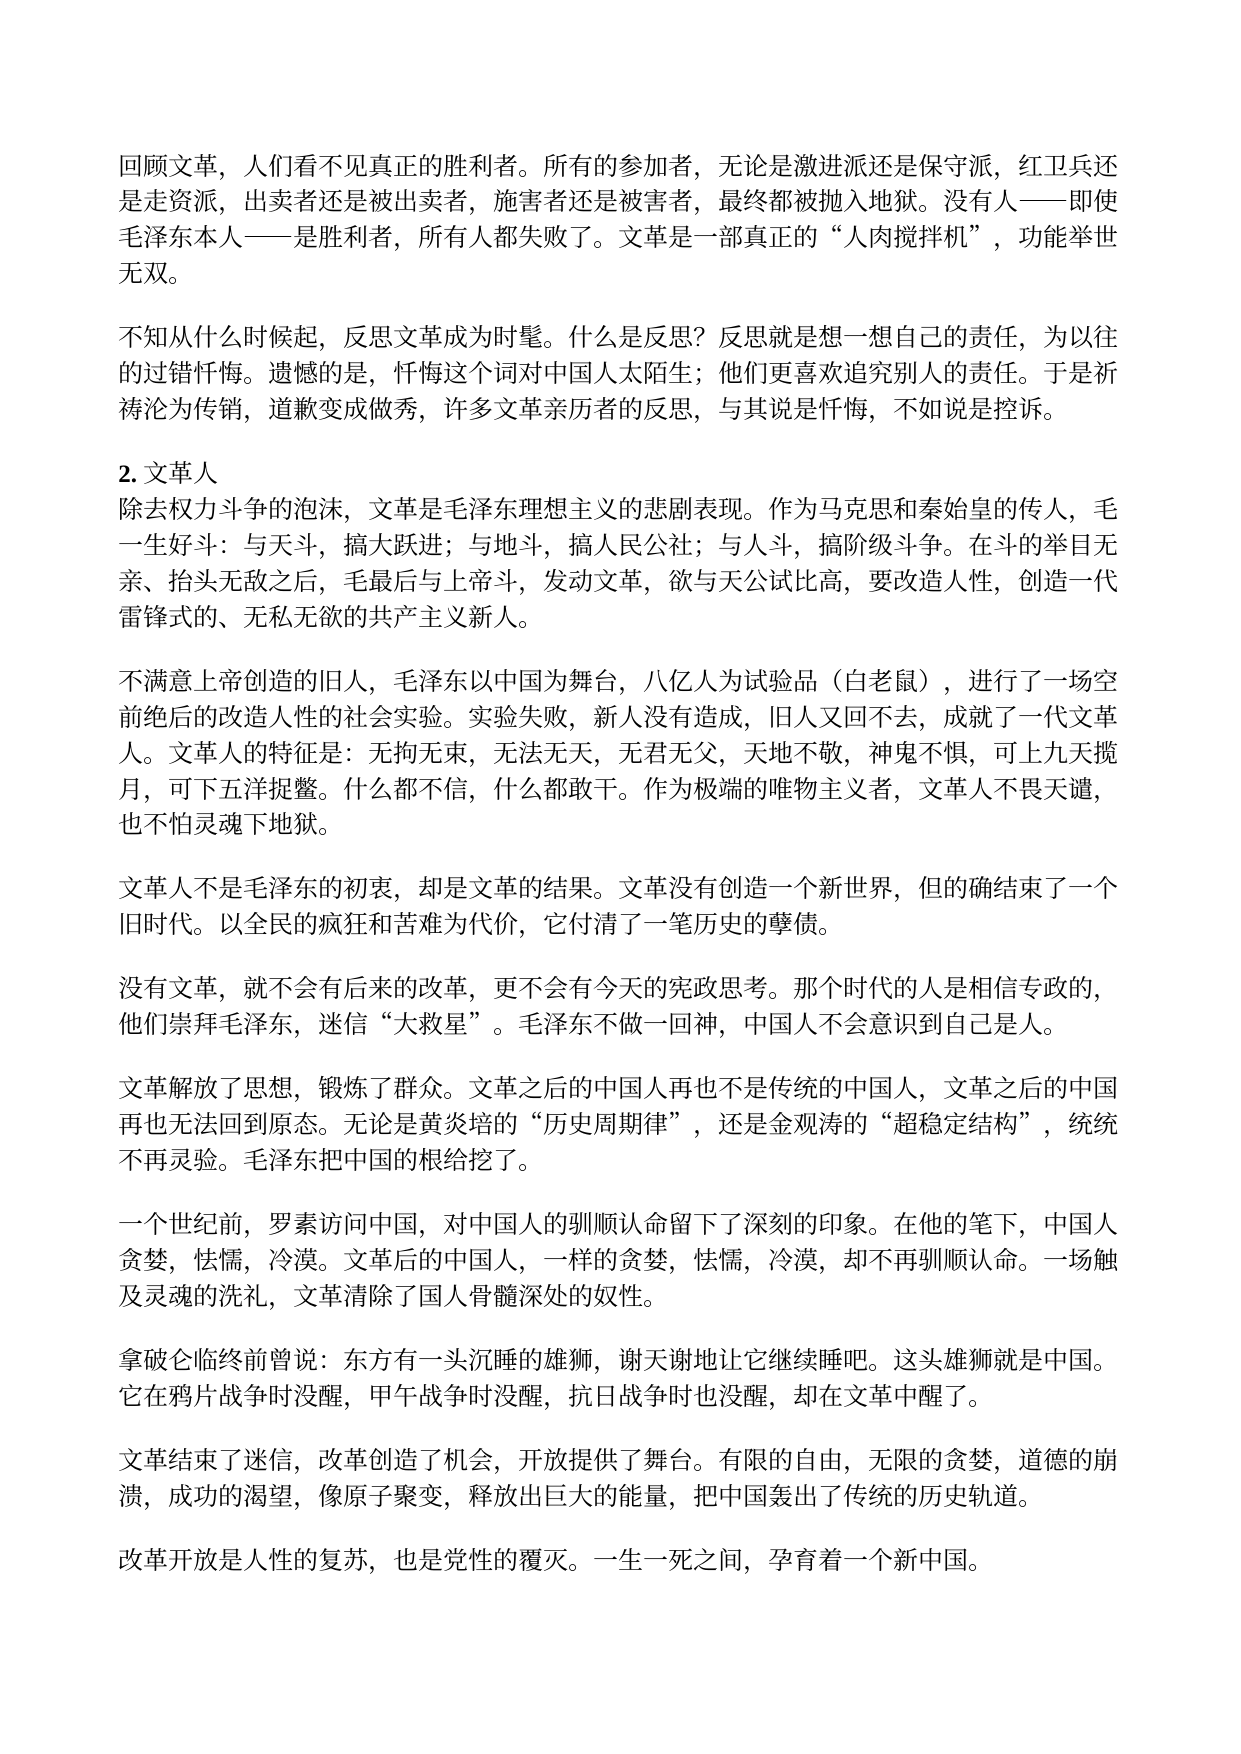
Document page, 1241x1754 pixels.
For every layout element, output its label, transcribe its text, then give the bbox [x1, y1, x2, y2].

text 不知从什么时候起，反思文革成为时髦。什么是反思？反思就是想一想自己的责任，为以往的过错忏悔。遗憾的是，忏悔这个词对中国人太陌生；他们更喜欢追究别人的责任。于是祈祷沦为传销，道歉变成做秀，许多文革亲历者的反思，与其说是忏悔，不如说是控诉。 [118, 318, 1122, 426]
text 改革开放是人性的复苏，也是党性的覆灭。一生一死之间，孕育着一个新中国。 [118, 1540, 1122, 1576]
text 文革人不是毛泽东的初衷，却是文革的结果。文革没有创造一个新世界，但的确结束了一个旧时代。以全民的疯狂和苦难为代价，它付清了一笔历史的孽债。 [118, 869, 1122, 941]
text 不满意上帝创造的旧人，毛泽东以中国为舞台，八亿人为试验品（白老鼠），进行了一场空前绝后的改造人性的社会实验。实验失败，新人没有造成，旧人又回不去，成就了一代文革人。文革人的特征是：无拘无束，无法无天，无君无父，天地不敬，神鬼不惧，可上九天揽月，可下五洋捉鳖。什么都不信，什么都敢干。作为极端的唯物主义者，文革人不畏天谴，也不怕灵魂下地狱。 [118, 661, 1122, 841]
text 拿破仑临终前曾说：东方有一头沉睡的雄狮，谢天谢地让它继续睡吧。这头雄狮就是中国。它在鸦片战争时没醒，甲午战争时没醒，抗日战争时也没醒，却在文革中醒了。 [118, 1341, 1122, 1412]
text 文革结束了迷信，改革创造了机会，开放提供了舞台。有限的自由，无限的贪婪，道德的崩溃，成功的渴望，像原子聚变，释放出巨大的能量，把中国轰出了传统的历史轨道。 [118, 1441, 1122, 1512]
text 一个世纪前，罗素访问中国，对中国人的驯顺认命留下了深刻的印象。在他的笔下，中国人贪婪，怯懦，冷漠。文革后的中国人，一样的贪婪，怯懦，冷漠，却不再驯顺认命。一场触及灵魂的洗礼，文革清除了国人骨髓深处的奴性。 [118, 1205, 1122, 1313]
text 2. 文革人 [118, 454, 1122, 490]
text 除去权力斗争的泡沫，文革是毛泽东理想主义的悲剧表现。作为马克思和秦始皇的传人，毛一生好斗：与天斗，搞大跃进；与地斗，搞人民公社；与人斗，搞阶级斗争。在斗的举目无亲、抬头无敌之后，毛最后与上帝斗，发动文革，欲与天公试比高，要改造人性，创造一代雷锋式的、无私无欲的共产主义新人。 [118, 490, 1122, 633]
text 没有文革，就不会有后来的改革，更不会有今天的宪政思考。那个时代的人是相信专政的，他们崇拜毛泽东，迷信“大救星”。毛泽东不做一回神，中国人不会意识到自己是人。 [118, 969, 1122, 1041]
text 文革解放了思想，锻炼了群众。文革之后的中国人再也不是传统的中国人，文革之后的中国再也无法回到原态。无论是黄炎培的“历史周期律”，还是金观涛的“超稳定结构”，统统不再灵验。毛泽东把中国的根给挖了。 [118, 1069, 1122, 1177]
text 回顾文革，人们看不见真正的胜利者。所有的参加者，无论是激进派还是保守派，红卫兵还是走资派，出卖者还是被出卖者，施害者还是被害者，最终都被抛入地狱。没有人——即使毛泽东本人——是胜利者，所有人都失败了。文革是一部真正的“人肉搅拌机”，功能举世无双。 [118, 146, 1122, 290]
